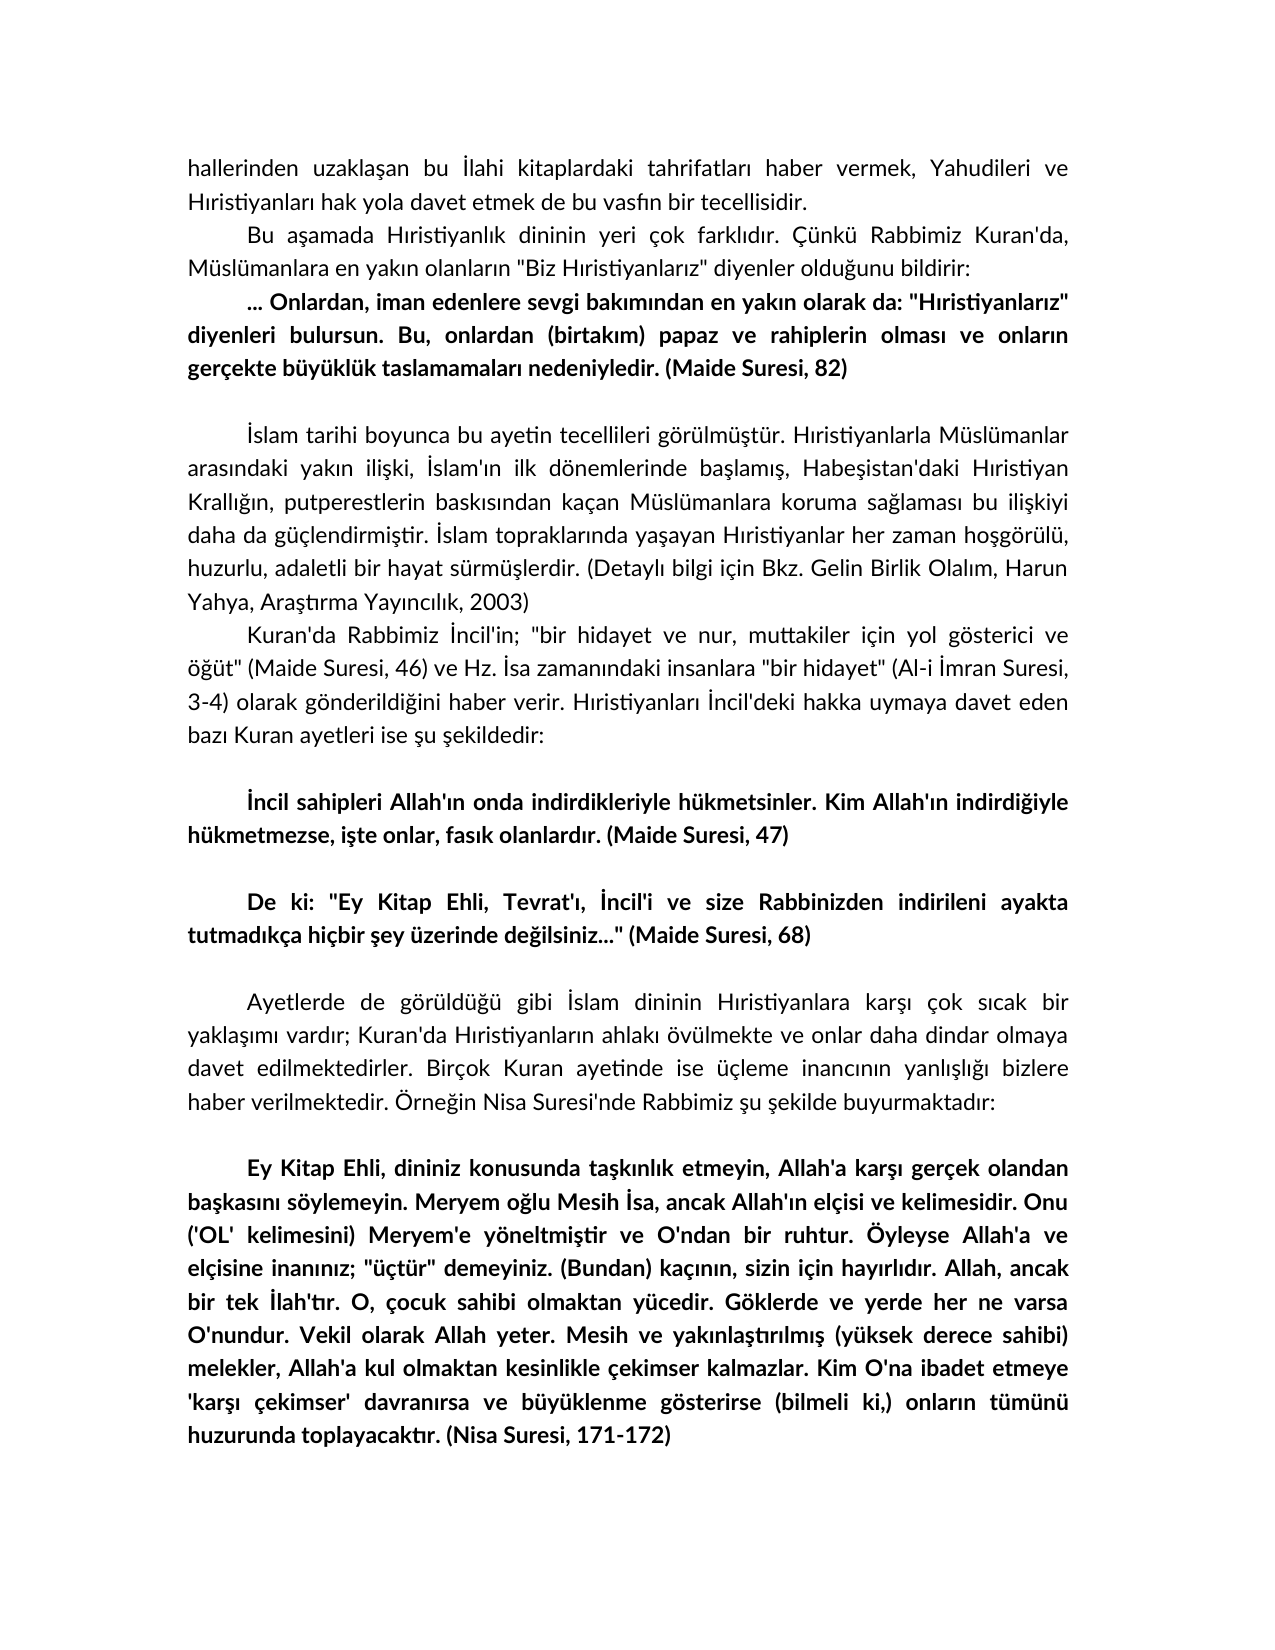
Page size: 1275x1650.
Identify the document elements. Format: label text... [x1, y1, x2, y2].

text ... Onlardan, iman edenlere sevgi bakımından en yakın olarak da: "Hıristiyanlarız" diyenleri bulursun. Bu, onlardan (birtakım) papaz ve rahiplerin olması ve onların gerçekte büyüklük taslamamaları nedeniyledir. (Maide Suresi, 82) [187, 283, 1070, 383]
text hallerinden uzaklaşan bu İlahi kitaplardaki tahrifatları haber vermek, Yahudileri ve Hıristiyanları hak yola davet etmek de bu vasfın bir tecellisidir. [187, 150, 1070, 217]
text De ki: "Ey Kitap Ehli, Tevrat'ı, İncil'i ve size Rabbinizden indirileni ayakta tutmadıkça hiçbir şey üzerinde değilsiniz..." (Maide Suresi, 68) [187, 883, 1070, 950]
text İslam tarihi boyunca bu ayetin tecellileri görülmüştür. Hıristiyanlarla Müslümanlar arasındaki yakın ilişki, İslam'ın ilk dönemlerinde başlamış, Habeşistan'daki Hıristiyan Krallığın, putperestlerin baskısından kaçan Müslümanlara koruma sağlaması bu ilişkiyi daha da güçlendirmiştir. İslam topraklarında yaşayan Hıristiyanlar her zaman hoşgörülü, huzurlu, adaletli bir hayat sürmüşlerdir. (Detaylı bilgi için Bkz. Gelin Birlik Olalım, Harun Yahya, Araştırma Yayıncılık, 2003) [187, 417, 1070, 617]
text Kuran'da Rabbimiz İncil'in; "bir hidayet ve nur, muttakiler için yol gösterici ve öğüt" (Maide Suresi, 46) ve Hz. İsa zamanındaki insanlara "bir hidayet" (Al-i İmran Suresi, 3-4) olarak gönderildiğini haber verir. Hıristiyanları İncil'deki hakka uymaya davet eden bazı Kuran ayetleri ise şu şekildedir: [187, 617, 1070, 750]
text Ey Kitap Ehli, dininiz konusunda taşkınlık etmeyin, Allah'a karşı gerçek olandan başkasını söylemeyin. Meryem oğlu Mesih İsa, ancak Allah'ın elçisi ve kelimesidir. Onu ('OL' kelimesini) Meryem'e yöneltmiştir ve O'ndan bir ruhtur. Öyleyse Allah'a ve elçisine inanınız; "üçtür" demeyiniz. (Bundan) kaçının, sizin için hayırlıdır. Allah, ancak bir tek İlah'tır. O, çocuk sahibi olmaktan yücedir. Göklerde ve yerde her ne varsa O'nundur. Vekil olarak Allah yeter. Mesih ve yakınlaştırılmış (yüksek derece sahibi) melekler, Allah'a kul olmaktan kesinlikle çekimser kalmazlar. Kim O'na ibadet etmeye 'karşı çekimser' davranırsa ve büyüklenme gösterirse (bilmeli ki,) onların tümünü huzurunda toplayacaktır. (Nisa Suresi, 171-172) [187, 1150, 1070, 1450]
text Ayetlerde de görüldüğü gibi İslam dininin Hıristiyanlara karşı çok sıcak bir yaklaşımı vardır; Kuran'da Hıristiyanların ahlakı övülmekte ve onlar daha dindar olmaya davet edilmektedirler. Birçok Kuran ayetinde ise üçleme inancının yanlışlığı bizlere haber verilmektedir. Örneğin Nisa Suresi'nde Rabbimiz şu şekilde buyurmaktadır: [187, 983, 1070, 1117]
text İncil sahipleri Allah'ın onda indirdikleriyle hükmetsinler. Kim Allah'ın indirdiğiyle hükmetmezse, işte onlar, fasık olanlardır. (Maide Suresi, 47) [187, 783, 1070, 850]
text Bu aşamada Hıristiyanlık dininin yeri çok farklıdır. Çünkü Rabbimiz Kuran'da, Müslümanlara en yakın olanların "Biz Hıristiyanlarız" diyenler olduğunu bildirir: [187, 217, 1070, 283]
